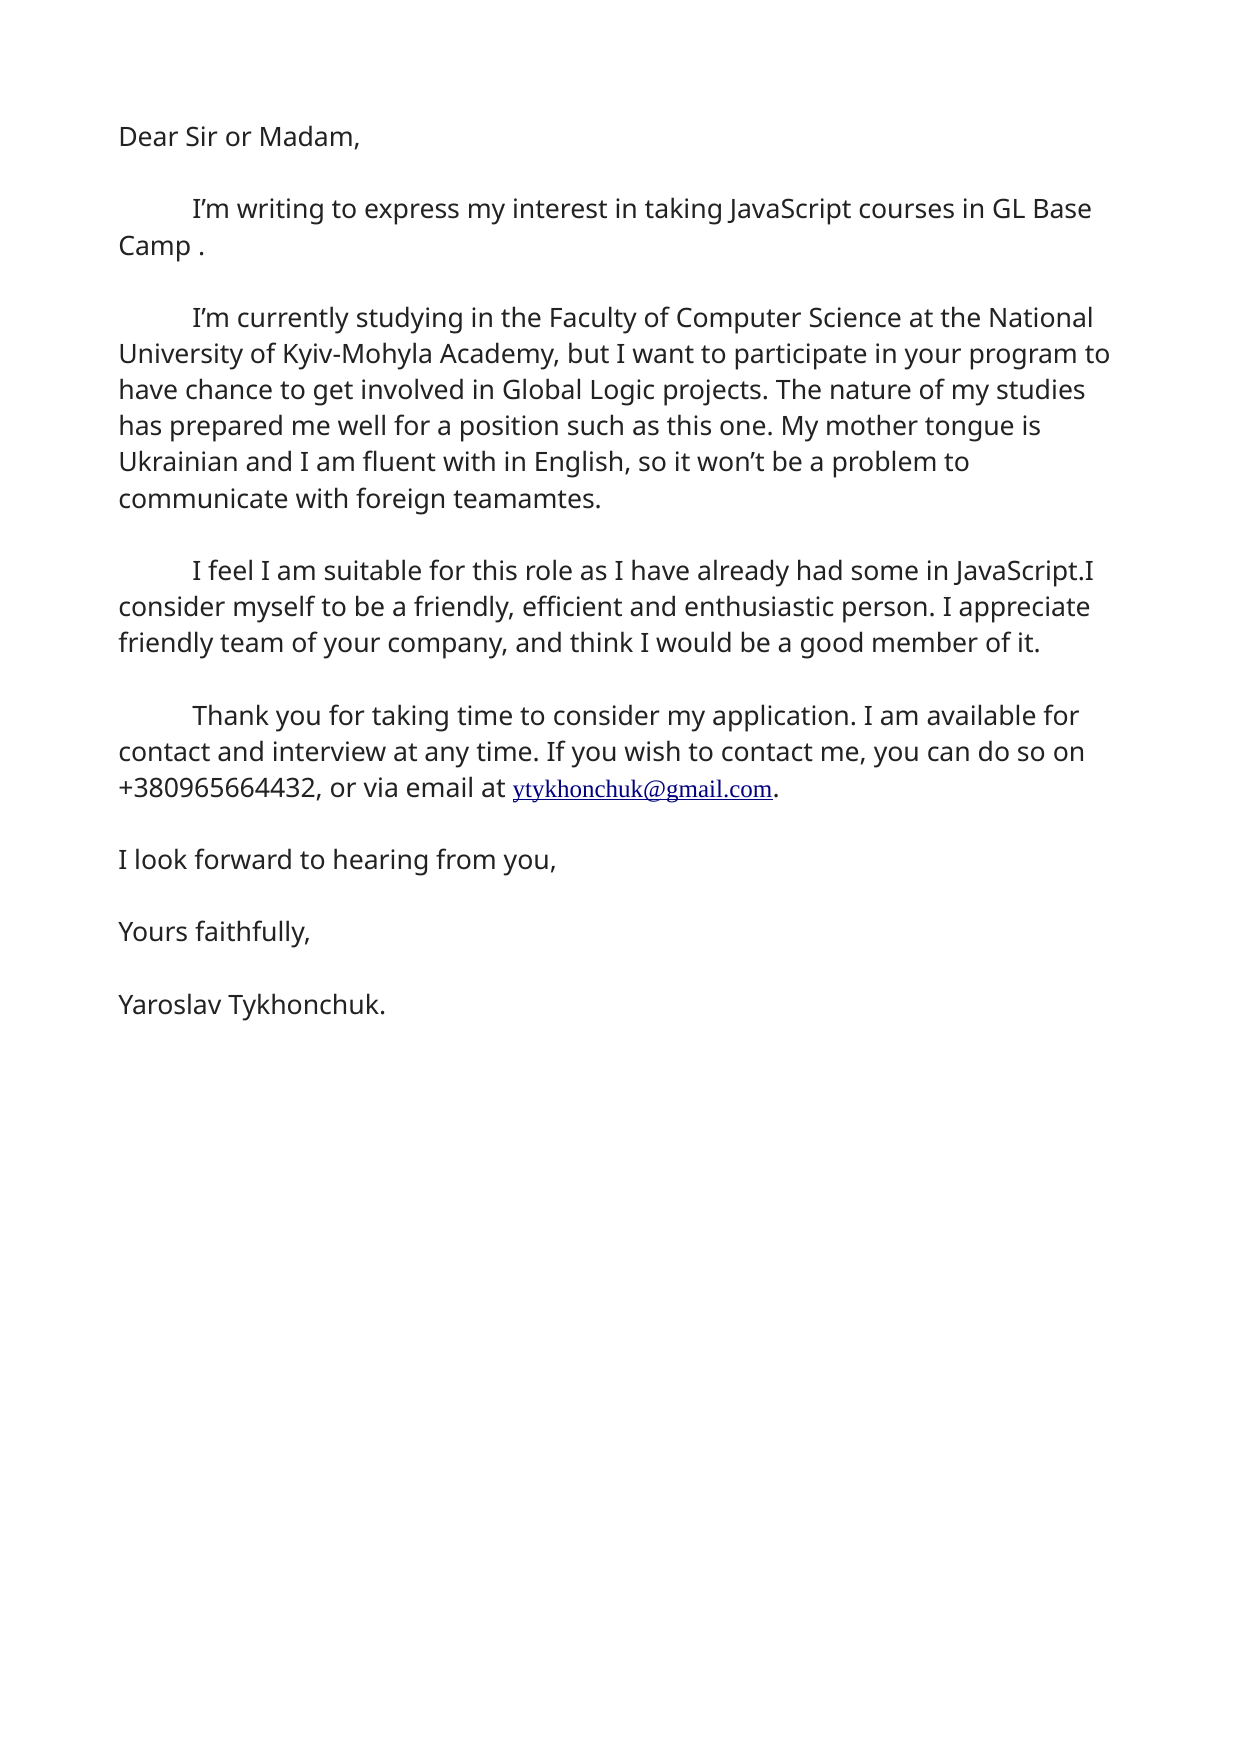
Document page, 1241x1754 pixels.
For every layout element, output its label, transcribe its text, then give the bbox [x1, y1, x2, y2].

text I feel I am suitable for this role as I have already had some in JavaScript.I consider myself to be a friendly, efficient and enthusiastic person. I appreciate friendly team of your company, and think I would be a good member of it. [118, 552, 1122, 660]
text I’m writing to express my interest in taking JavaScript courses in GL Base Camp . [118, 190, 1122, 263]
text I look forward to hearing from you, [118, 841, 1122, 877]
text Yours faithfully, [118, 913, 1122, 949]
text I’m currently studying in the Faculty of Computer Science at the National University of Kyiv-Mohyla Academy, but I want to participate in your program to have chance to get involved in Global Logic projects. The nature of my studies has prepared me well for a position such as this one. My mother tongue is Ukrainian and I am fluent with in English, so it won’t be a problem to communicate with foreign teamamtes. [118, 299, 1122, 516]
text Dear Sir or Madam, [118, 118, 1122, 154]
text Thank you for taking time to consider my application. I am available for contact and interview at any time. If you wish to contact me, you can do so on +380965664432, or via email at ytykhonchuk@gmail.com. [118, 696, 1122, 805]
text Yaroslav Tykhonchuk. [118, 986, 1122, 1022]
